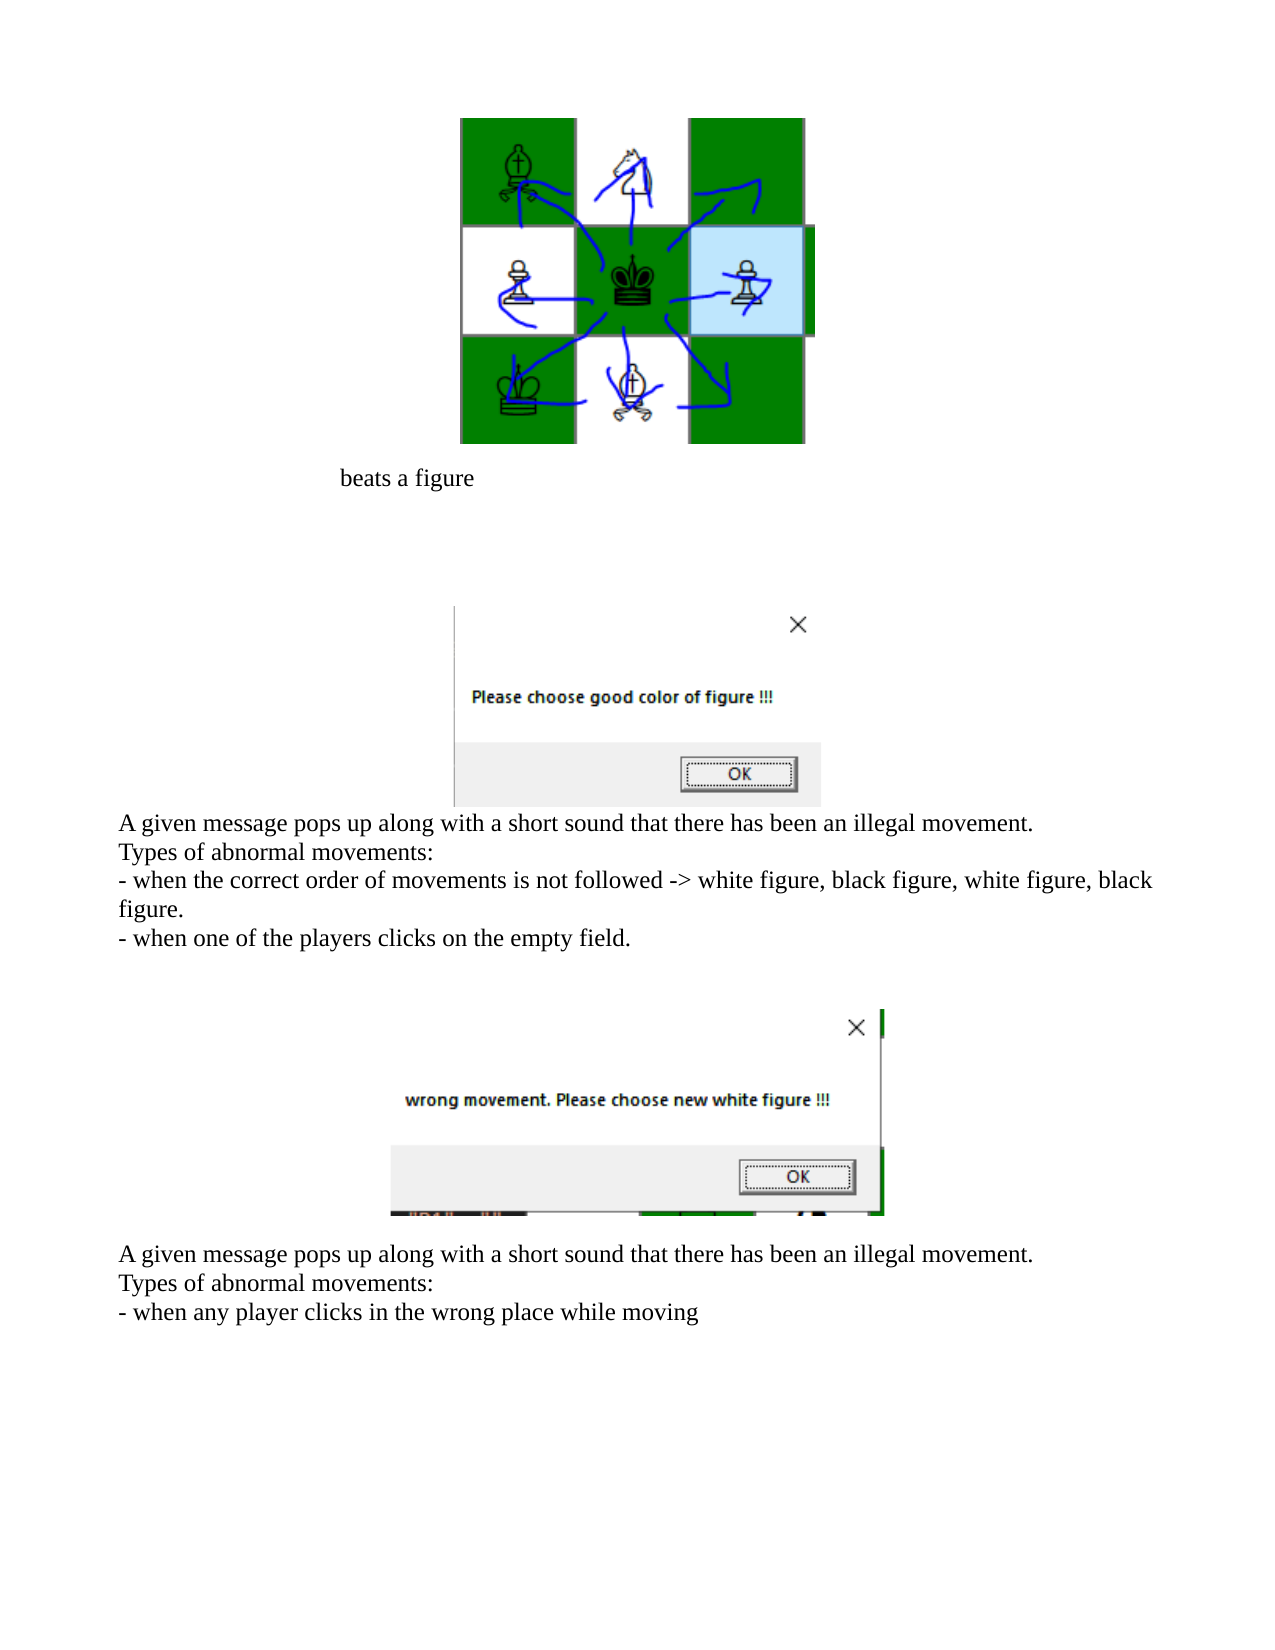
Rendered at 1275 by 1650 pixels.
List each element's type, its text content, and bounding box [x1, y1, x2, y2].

text - when the correct order of movements is not followed -> white figure, black figure, white figure, black figure. [118, 866, 1157, 923]
text beats a figure [118, 463, 1157, 492]
text - when any player clicks in the wrong place while moving [118, 1297, 1157, 1326]
text Types of abnormal movements: [118, 837, 1157, 866]
text Types of abnormal movements: [118, 1268, 1157, 1297]
text A given message pops up along with a short sound that there has been an illegal movement. [118, 808, 1157, 837]
picture [453, 606, 822, 807]
picture [460, 118, 815, 444]
text - when one of the players clicks on the empty field. [118, 923, 1157, 952]
text A given message pops up along with a short sound that there has been an illegal movement. [118, 1239, 1157, 1268]
picture [390, 1009, 885, 1216]
